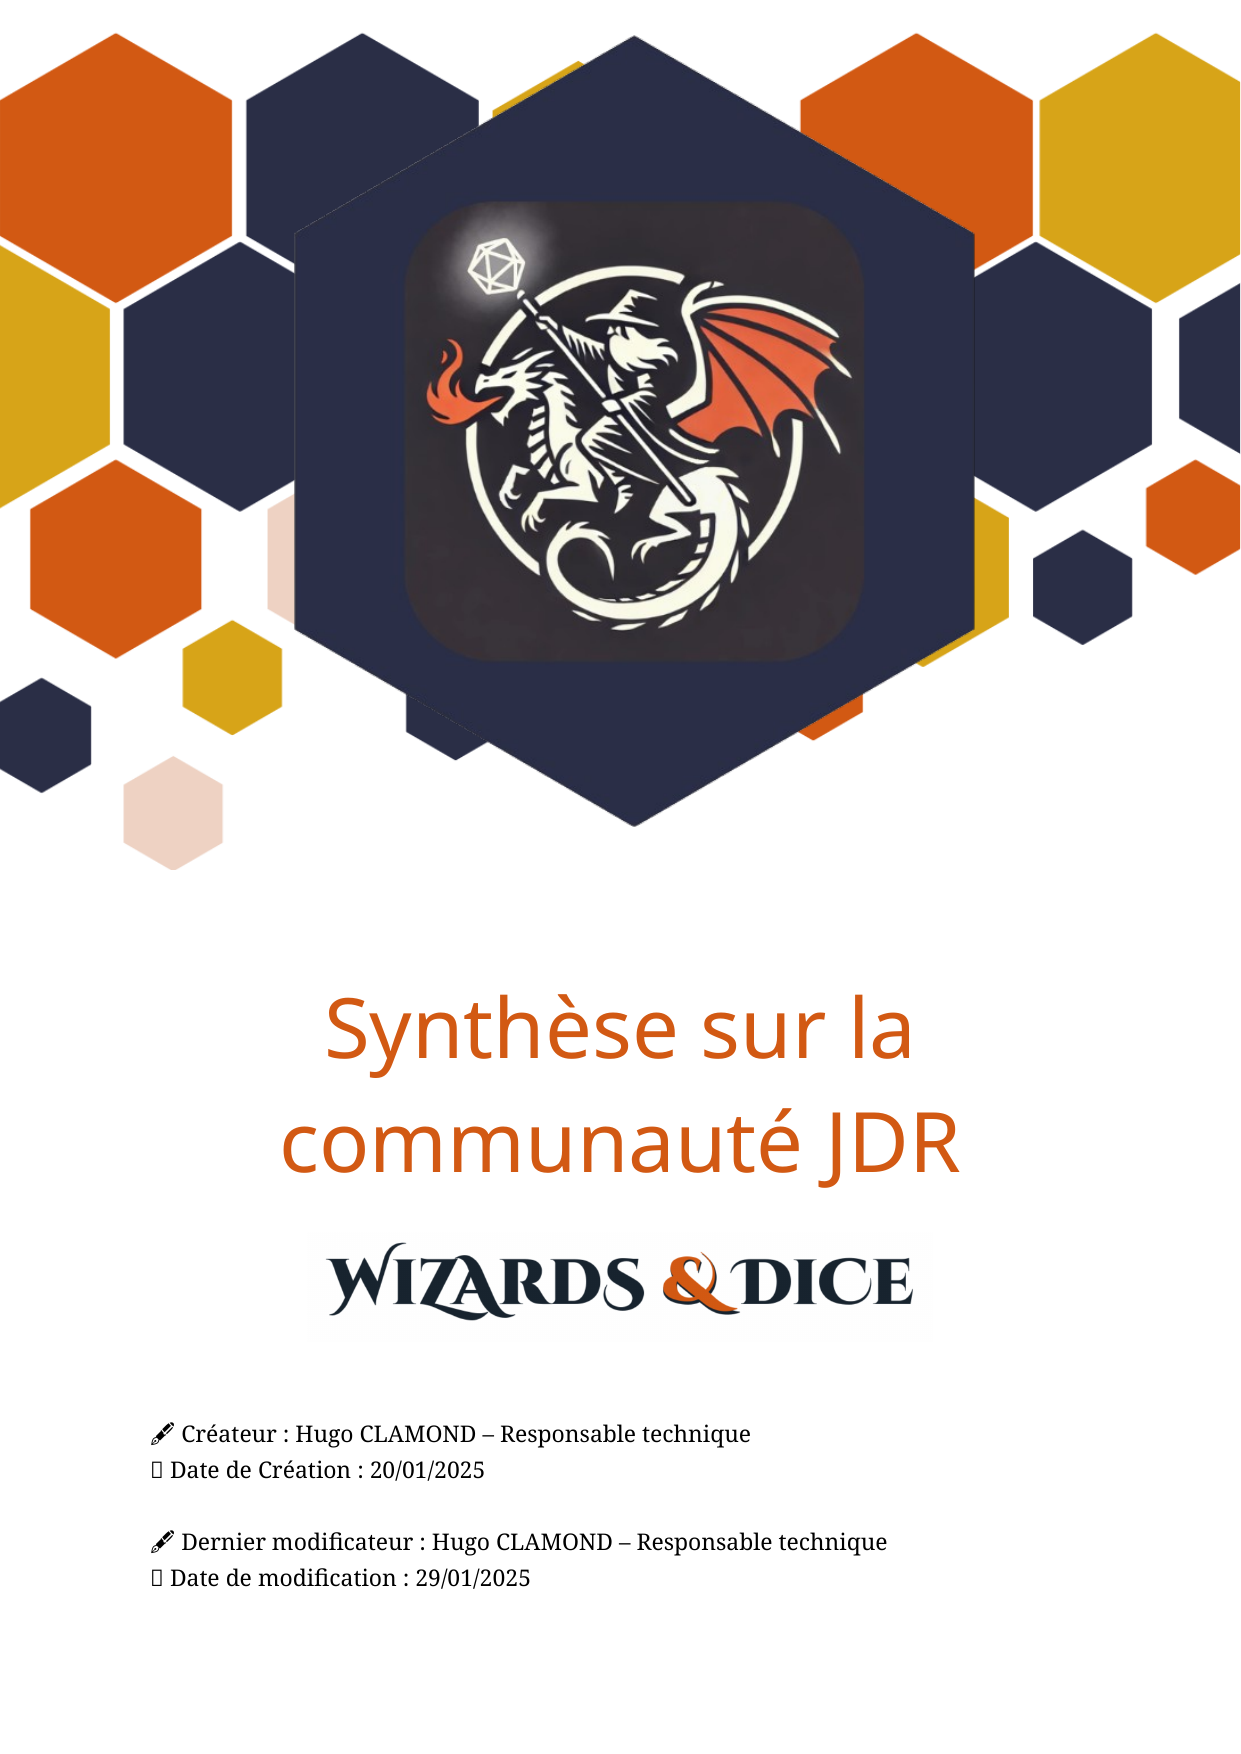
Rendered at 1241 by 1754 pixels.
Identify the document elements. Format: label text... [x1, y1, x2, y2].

title Synthèse sur la communauté JDR [150, 970, 1090, 1197]
text 📅 Date de Création : 20/01/2025 [150, 1454, 1090, 1485]
text 📅 Date de modification : 29/01/2025 [150, 1562, 1090, 1593]
text 🖋️ Créateur : Hugo CLAMOND – Responsable technique [150, 1418, 1090, 1449]
picture [0, 18, 1241, 870]
text 🖋️ Dernier modificateur : Hugo CLAMOND – Responsable technique [150, 1526, 1090, 1557]
picture [307, 1232, 934, 1342]
